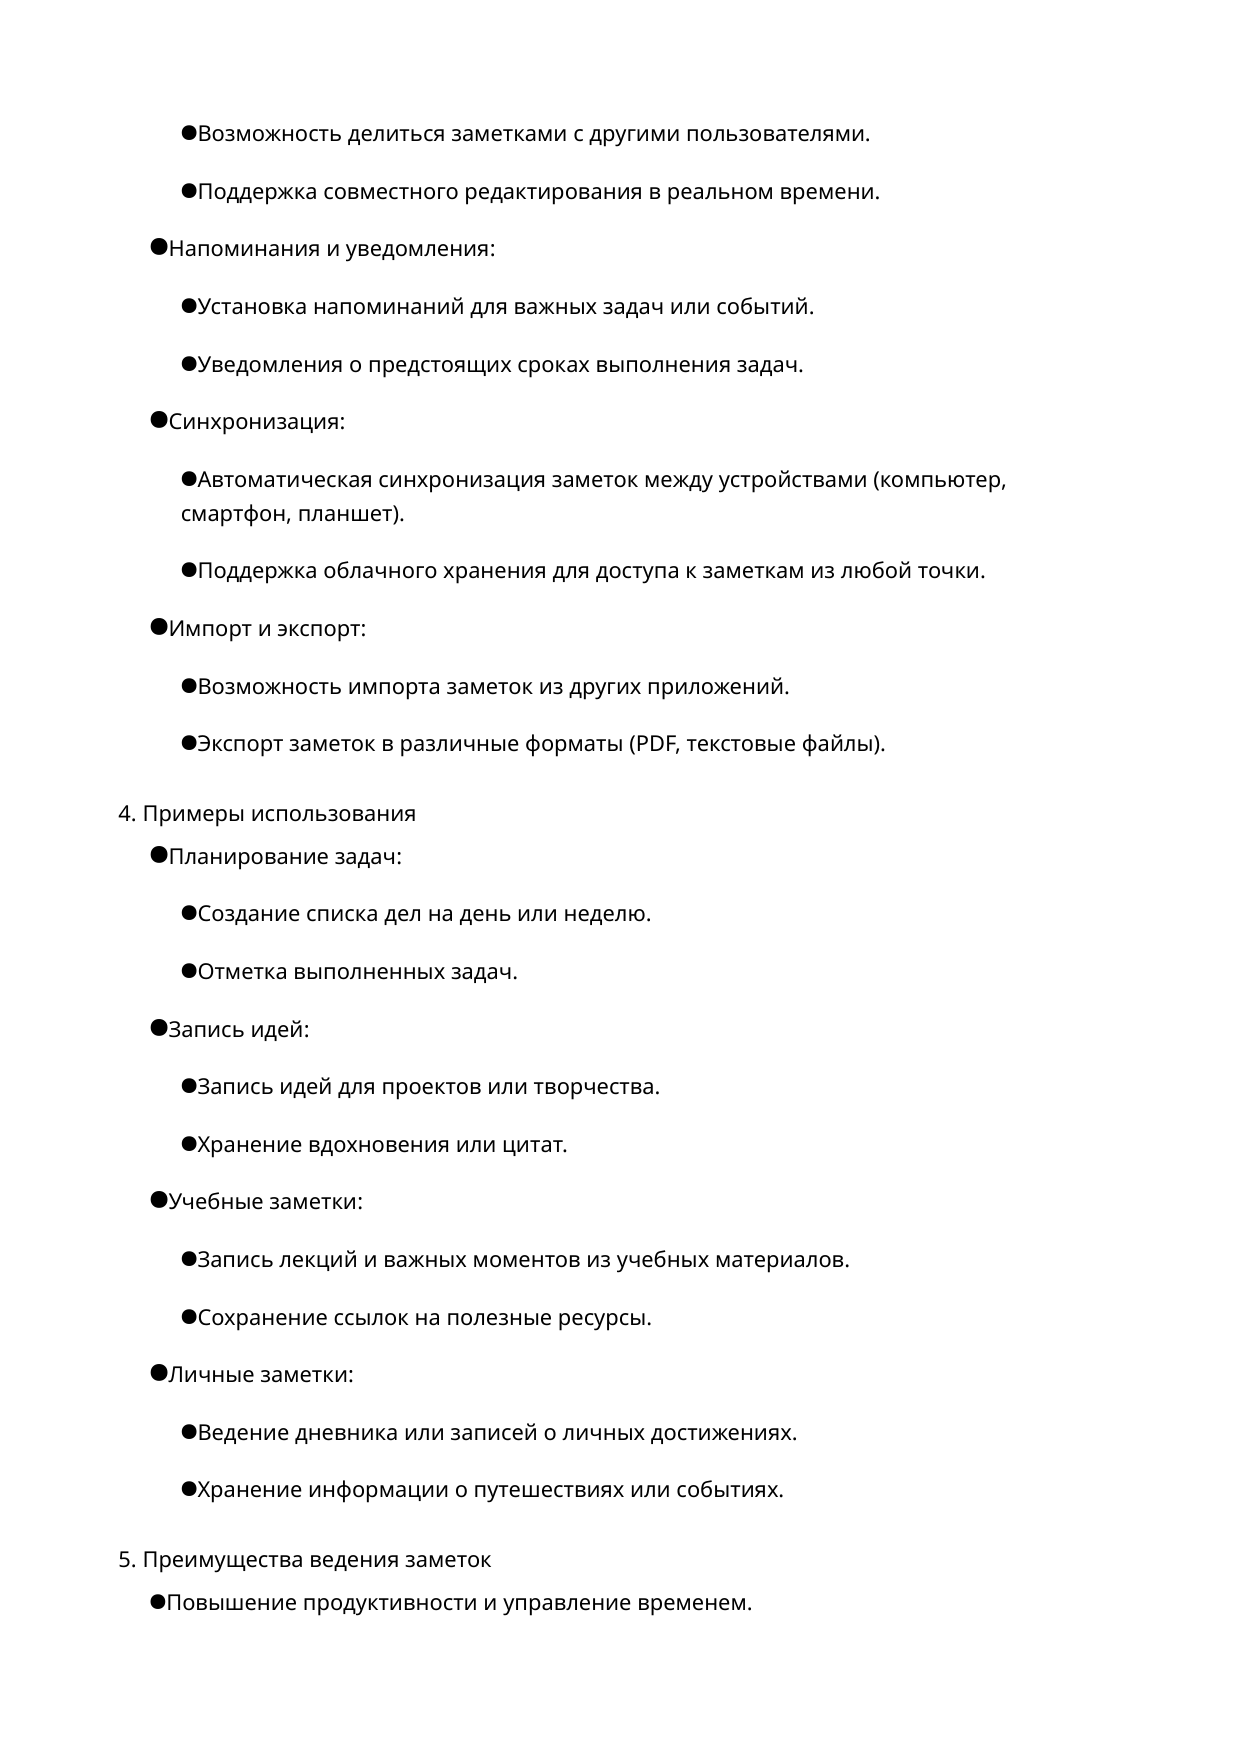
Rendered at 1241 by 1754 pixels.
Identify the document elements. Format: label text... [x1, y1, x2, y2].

list Личные заметки: [118, 1359, 1122, 1389]
list Автоматическая синхронизация заметок между устройствами (компьютер, смартфон, планшет). [118, 464, 1122, 528]
list Возможность импорта заметок из других приложений. [118, 671, 1122, 701]
list Ведение дневника или записей о личных достижениях. [118, 1417, 1122, 1447]
list Создание списка дел на день или неделю. [118, 898, 1122, 928]
list Отметка выполненных задач. [118, 956, 1122, 986]
list Импорт и экспорт: [118, 613, 1122, 643]
subtitle 5. Преимущества ведения заметок [118, 1544, 1122, 1574]
list Возможность делиться заметками с другими пользователями. [118, 118, 1122, 148]
list Уведомления о предстоящих сроках выполнения задач. [118, 348, 1122, 378]
list Напоминания и уведомления: [118, 233, 1122, 263]
list Хранение информации о путешествиях или событиях. [118, 1474, 1122, 1504]
list Повышение продуктивности и управление временем. [118, 1587, 1122, 1617]
list Учебные заметки: [118, 1186, 1122, 1216]
list Поддержка совместного редактирования в реальном времени. [118, 176, 1122, 206]
list Запись идей для проектов или творчества. [118, 1071, 1122, 1101]
list Хранение вдохновения или цитат. [118, 1129, 1122, 1158]
list Экспорт заметок в различные форматы (PDF, текстовые файлы). [118, 728, 1122, 758]
subtitle 4. Примеры использования [118, 798, 1122, 828]
list Синхронизация: [118, 406, 1122, 436]
list Запись лекций и важных моментов из учебных материалов. [118, 1244, 1122, 1274]
list Запись идей: [118, 1013, 1122, 1043]
list Сохранение ссылок на полезные ресурсы. [118, 1302, 1122, 1331]
list Поддержка облачного хранения для доступа к заметкам из любой точки. [118, 556, 1122, 585]
list Установка напоминаний для важных задач или событий. [118, 291, 1122, 321]
list Планирование задач: [118, 841, 1122, 871]
